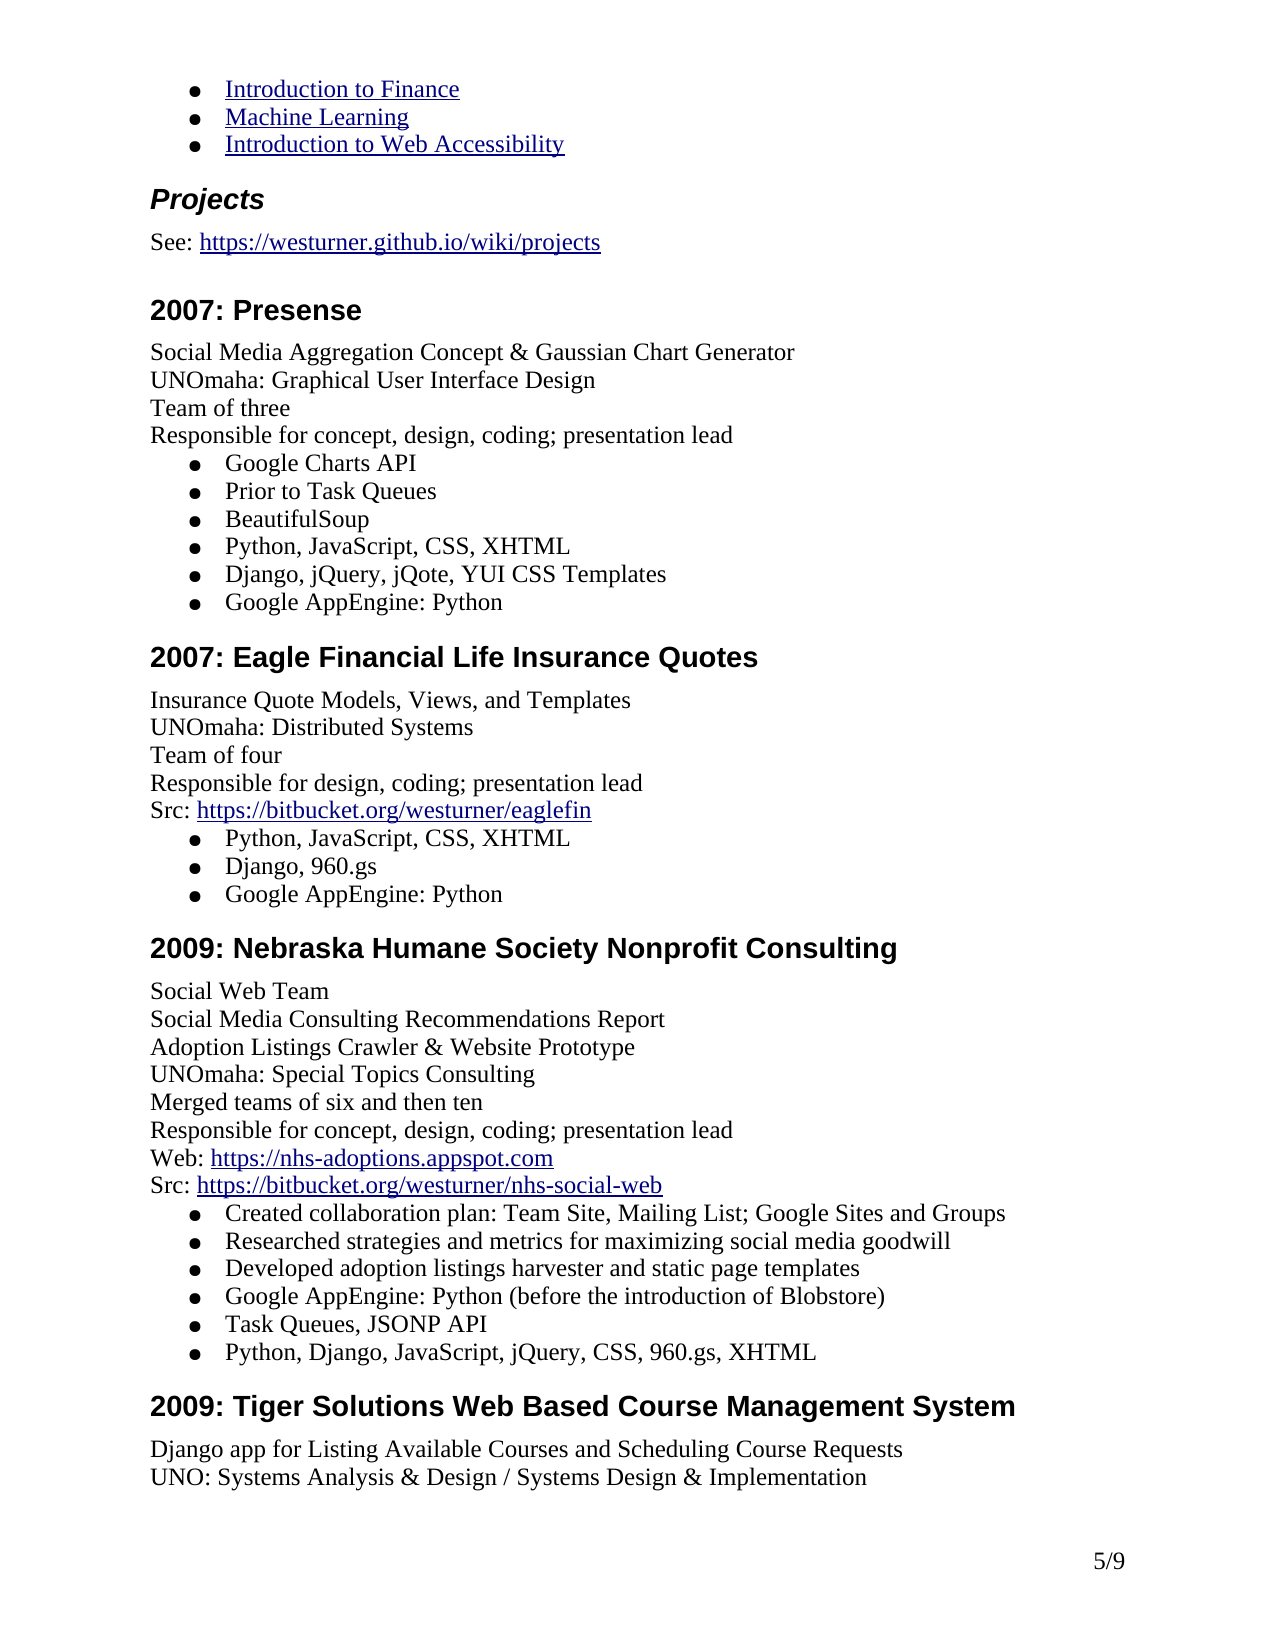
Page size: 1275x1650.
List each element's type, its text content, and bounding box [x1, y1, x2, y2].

subtitle Projects [150, 183, 1125, 216]
text Social Media Consulting Recommendations Report [150, 1005, 1125, 1033]
subtitle 2009: Tiger Solutions Web Based Course Management System [150, 1390, 1125, 1423]
list Python, JavaScript, CSS, XHTML [187, 532, 1125, 560]
text Responsible for concept, design, coding; presentation lead [150, 422, 1125, 449]
text Responsible for design, coding; presentation lead [150, 769, 1125, 797]
list Google AppEngine: Python (before the introduction of Blobstore) [187, 1282, 1125, 1310]
list Prior to Task Queues [187, 477, 1125, 505]
list Google Charts API [187, 449, 1125, 477]
text Insurance Quote Models, Views, and Templates [150, 686, 1125, 713]
list Django, jQuery, jQote, YUI CSS Templates [187, 560, 1125, 588]
text Social Media Aggregation Concept & Gaussian Chart Generator [150, 338, 1125, 366]
text UNOmaha: Graphical User Interface Design [150, 366, 1125, 394]
list Task Queues, JSONP API [187, 1310, 1125, 1338]
subtitle 2007: Eagle Financial Life Insurance Quotes [150, 641, 1125, 673]
list Developed adoption listings harvester and static page templates [187, 1254, 1125, 1282]
list Researched strategies and metrics for maximizing social media goodwill [187, 1227, 1125, 1254]
subtitle 2007: Presense [150, 293, 1125, 326]
text See: https://westurner.github.io/wiki/projects [150, 228, 1125, 256]
text Responsible for concept, design, coding; presentation lead [150, 1116, 1125, 1144]
list Django, 960.gs [187, 852, 1125, 880]
list Python, JavaScript, CSS, XHTML [187, 824, 1125, 852]
text Adoption Listings Crawler & Website Prototype [150, 1033, 1125, 1061]
text Team of four [150, 741, 1125, 769]
list Introduction to Finance [187, 75, 1125, 103]
list Google AppEngine: Python [187, 588, 1125, 616]
list Created collaboration plan: Team Site, Mailing List; Google Sites and Groups [187, 1199, 1125, 1227]
text Social Web Team [150, 977, 1125, 1005]
text UNO: Systems Analysis & Design / Systems Design & Implementation [150, 1463, 1125, 1491]
text Src: https://bitbucket.org/westurner/nhs-social-web [150, 1171, 1125, 1199]
list Google AppEngine: Python [187, 880, 1125, 907]
list Python, Django, JavaScript, jQuery, CSS, 960.gs, XHTML [187, 1338, 1125, 1365]
list Introduction to Web Accessibility [187, 130, 1125, 158]
text UNOmaha: Special Topics Consulting [150, 1061, 1125, 1088]
text Web: https://nhs-adoptions.appspot.com [150, 1144, 1125, 1171]
text Src: https://bitbucket.org/westurner/eaglefin [150, 797, 1125, 824]
text Merged teams of six and then ten [150, 1088, 1125, 1116]
text Django app for Listing Available Courses and Scheduling Course Requests [150, 1436, 1125, 1463]
text UNOmaha: Distributed Systems [150, 713, 1125, 741]
list BeautifulSoup [187, 505, 1125, 532]
list Machine Learning [187, 103, 1125, 130]
subtitle 2009: Nebraska Humane Society Nonprofit Consulting [150, 932, 1125, 965]
text Team of three [150, 394, 1125, 422]
